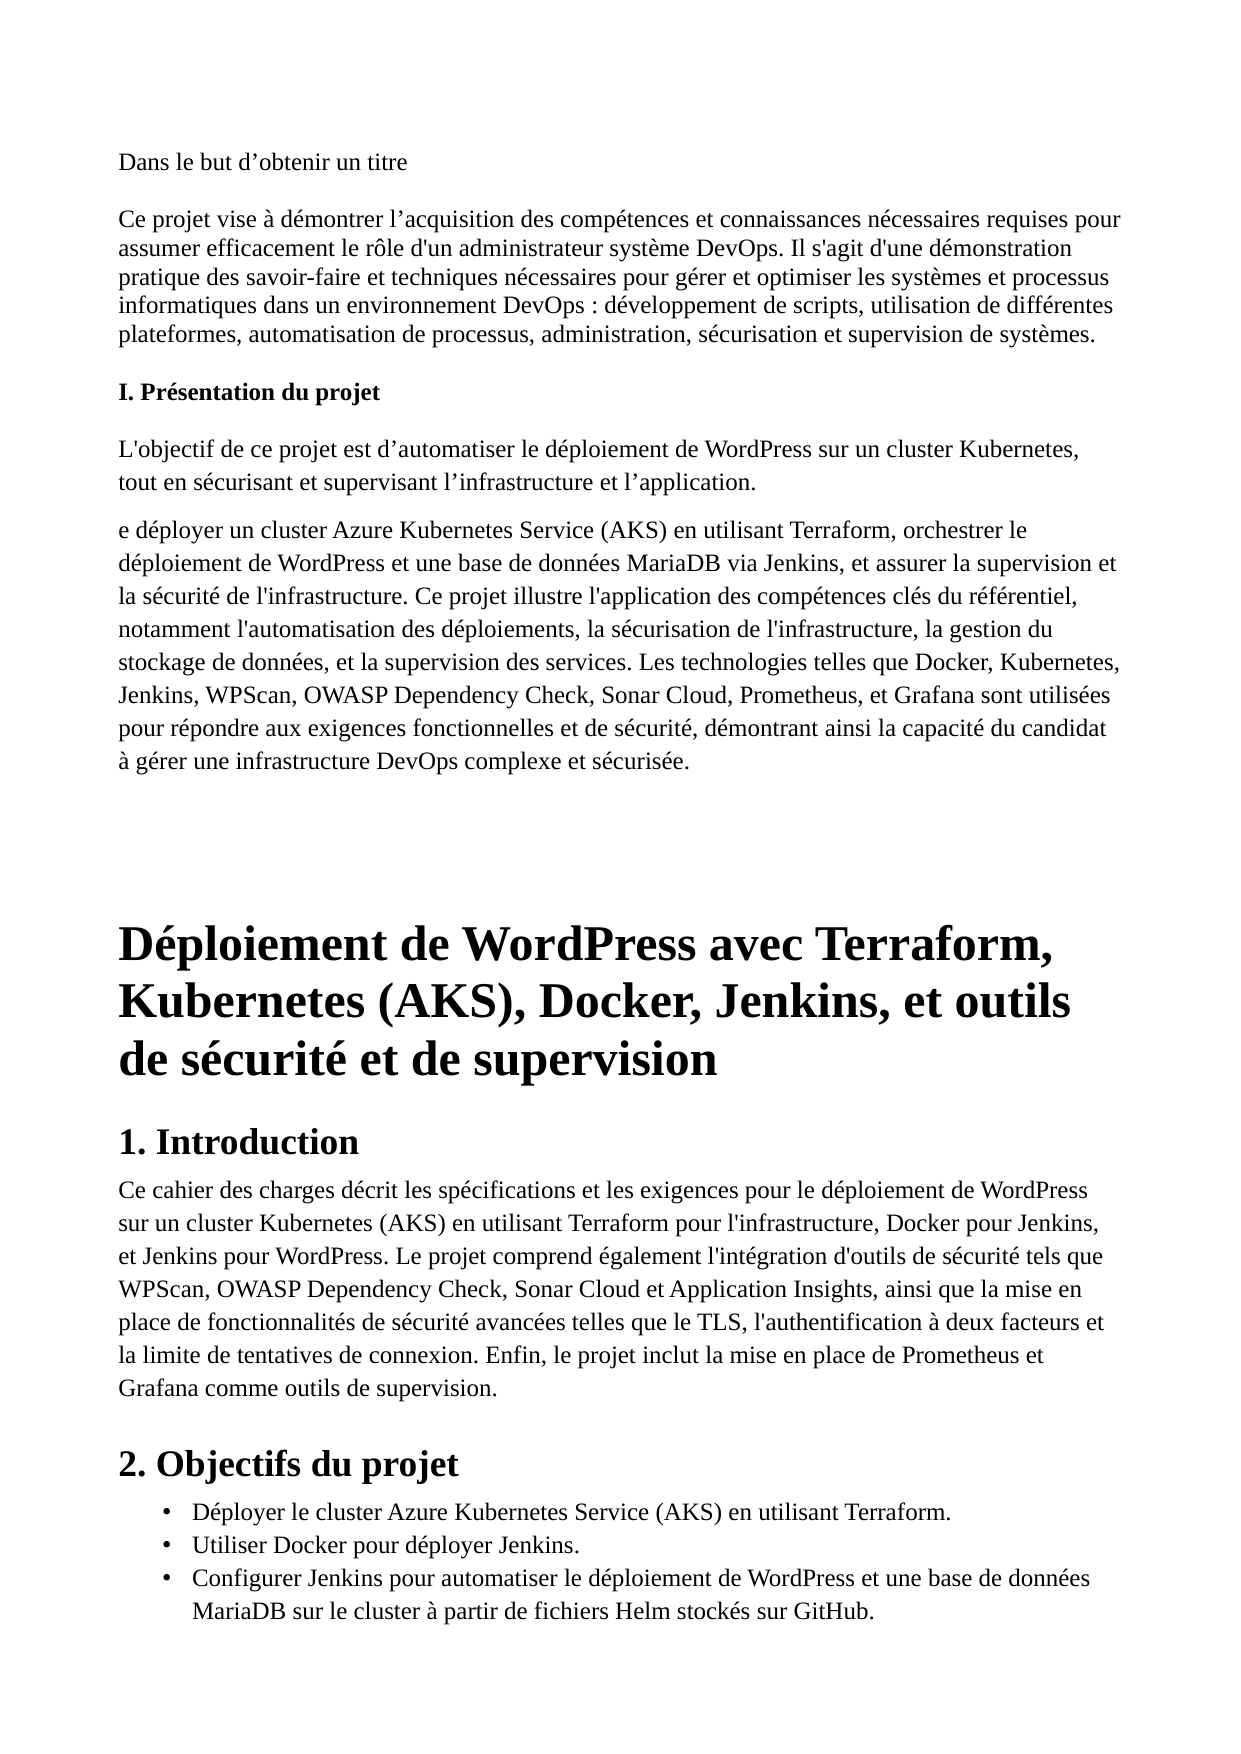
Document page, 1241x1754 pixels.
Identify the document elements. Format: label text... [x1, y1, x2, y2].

subtitle 1. Introduction [118, 1119, 1122, 1163]
text Dans le but d’obtenir un titre [118, 147, 1122, 176]
text I. Présentation du projet [118, 377, 1122, 406]
subtitle Déploiement de WordPress avec Terraform, Kubernetes (AKS), Docker, Jenkins, et outils de sécurité et de supervision [118, 914, 1122, 1086]
text Ce cahier des charges décrit les spécifications et les exigences pour le déploiement de WordPress sur un cluster Kubernetes (AKS) en utilisant Terraform pour l'infrastructure, Docker pour Jenkins, et Jenkins pour WordPress. Le projet comprend également l'intégration d'outils de sécurité tels que WPScan, OWASP Dependency Check, Sonar Cloud et Application Insights, ainsi que la mise en place de fonctionnalités de sécurité avancées telles que le TLS, l'authentification à deux facteurs et la limite de tentatives de connexion. Enfin, le projet inclut la mise en place de Prometheus et Grafana comme outils de supervision. [118, 1175, 1122, 1402]
text L'objectif de ce projet est d’automatiser le déploiement de WordPress sur un cluster Kubernetes, tout en sécurisant et supervisant l’infrastructure et l’application. [118, 434, 1122, 496]
text e déployer un cluster Azure Kubernetes Service (AKS) en utilisant Terraform, orchestrer le déploiement de WordPress et une base de données MariaDB via Jenkins, et assurer la supervision et la sécurité de l'infrastructure. Ce projet illustre l'application des compétences clés du référentiel, notamment l'automatisation des déploiements, la sécurisation de l'infrastructure, la gestion du stockage de données, et la supervision des services. Les technologies telles que Docker, Kubernetes, Jenkins, WPScan, OWASP Dependency Check, Sonar Cloud, Prometheus, et Grafana sont utilisées pour répondre aux exigences fonctionnelles et de sécurité, démontrant ainsi la capacité du candidat à gérer une infrastructure DevOps complexe et sécurisée. [118, 515, 1122, 775]
subtitle 2. Objectifs du projet [118, 1442, 1122, 1485]
list Configurer Jenkins pour automatiser le déploiement de WordPress et une base de données MariaDB sur le cluster à partir de fichiers Helm stockés sur GitHub. [162, 1563, 1122, 1625]
list Déployer le cluster Azure Kubernetes Service (AKS) en utilisant Terraform. [162, 1497, 1122, 1526]
list Utiliser Docker pour déployer Jenkins. [162, 1530, 1122, 1559]
text Ce projet vise à démontrer l’acquisition des compétences et connaissances nécessaires requises pour assumer efficacement le rôle d'un administrateur système DevOps. Il s'agit d'une démonstration pratique des savoir-faire et techniques nécessaires pour gérer et optimiser les systèmes et processus informatiques dans un environnement DevOps : développement de scripts, utilisation de différentes plateformes, automatisation de processus, administration, sécurisation et supervision de systèmes. [118, 204, 1122, 348]
